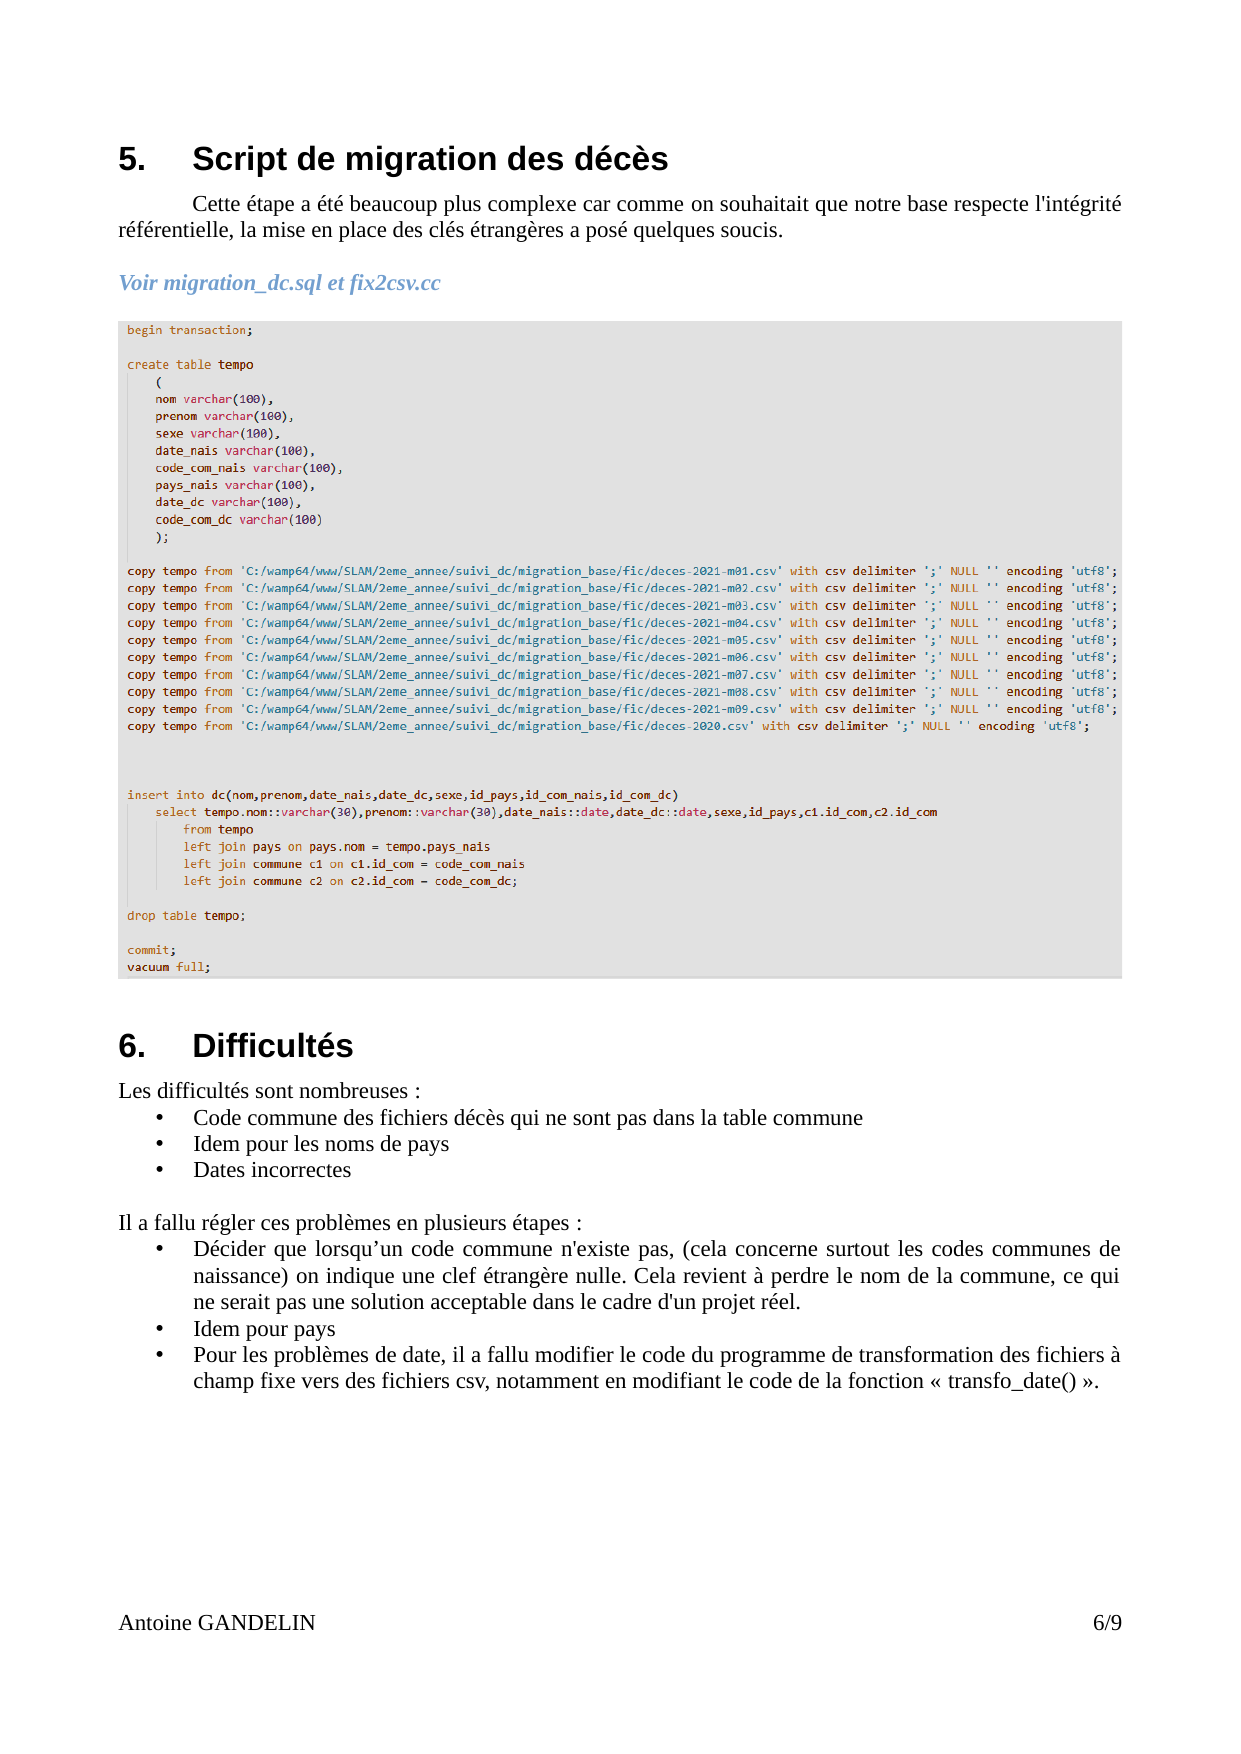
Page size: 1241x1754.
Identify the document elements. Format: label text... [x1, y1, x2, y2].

list Idem pour pays [156, 1314, 1122, 1341]
list Décider que lorsqu’un code commune n'existe pas, (cela concerne surtout les codes communes de naissance) on indique une clef étrangère nulle. Cela revient à perdre le nom de la commune, ce qui ne serait pas une solution acceptable dans le cadre d'un projet réel. [156, 1236, 1122, 1314]
subtitle Difficultés [118, 1026, 1122, 1065]
text Cette étape a été beaucoup plus complexe car comme on souhaitait que notre base respecte l'intégrité référentielle, la mise en place des clés étrangères a posé quelques soucis. [118, 190, 1122, 243]
subtitle Script de migration des décès [118, 139, 1122, 178]
list Code commune des fichiers décès qui ne sont pas dans la table commune [156, 1104, 1122, 1130]
list Pour les problèmes de date, il a fallu modifier le code du programme de transformation des fichiers à champ fixe vers des fichiers csv, notamment en modifiant le code de la fonction « transfo_date() ». [156, 1341, 1122, 1394]
text Il a fallu régler ces problèmes en plusieurs étapes : [118, 1209, 1122, 1236]
picture [118, 321, 1123, 979]
text Les difficultés sont nombreuses : [118, 1077, 1122, 1104]
list Dates incorrectes [156, 1156, 1122, 1183]
list Idem pour les noms de pays [156, 1130, 1122, 1156]
text Voir migration_dc.sql et fix2csv.cc [118, 269, 1122, 296]
